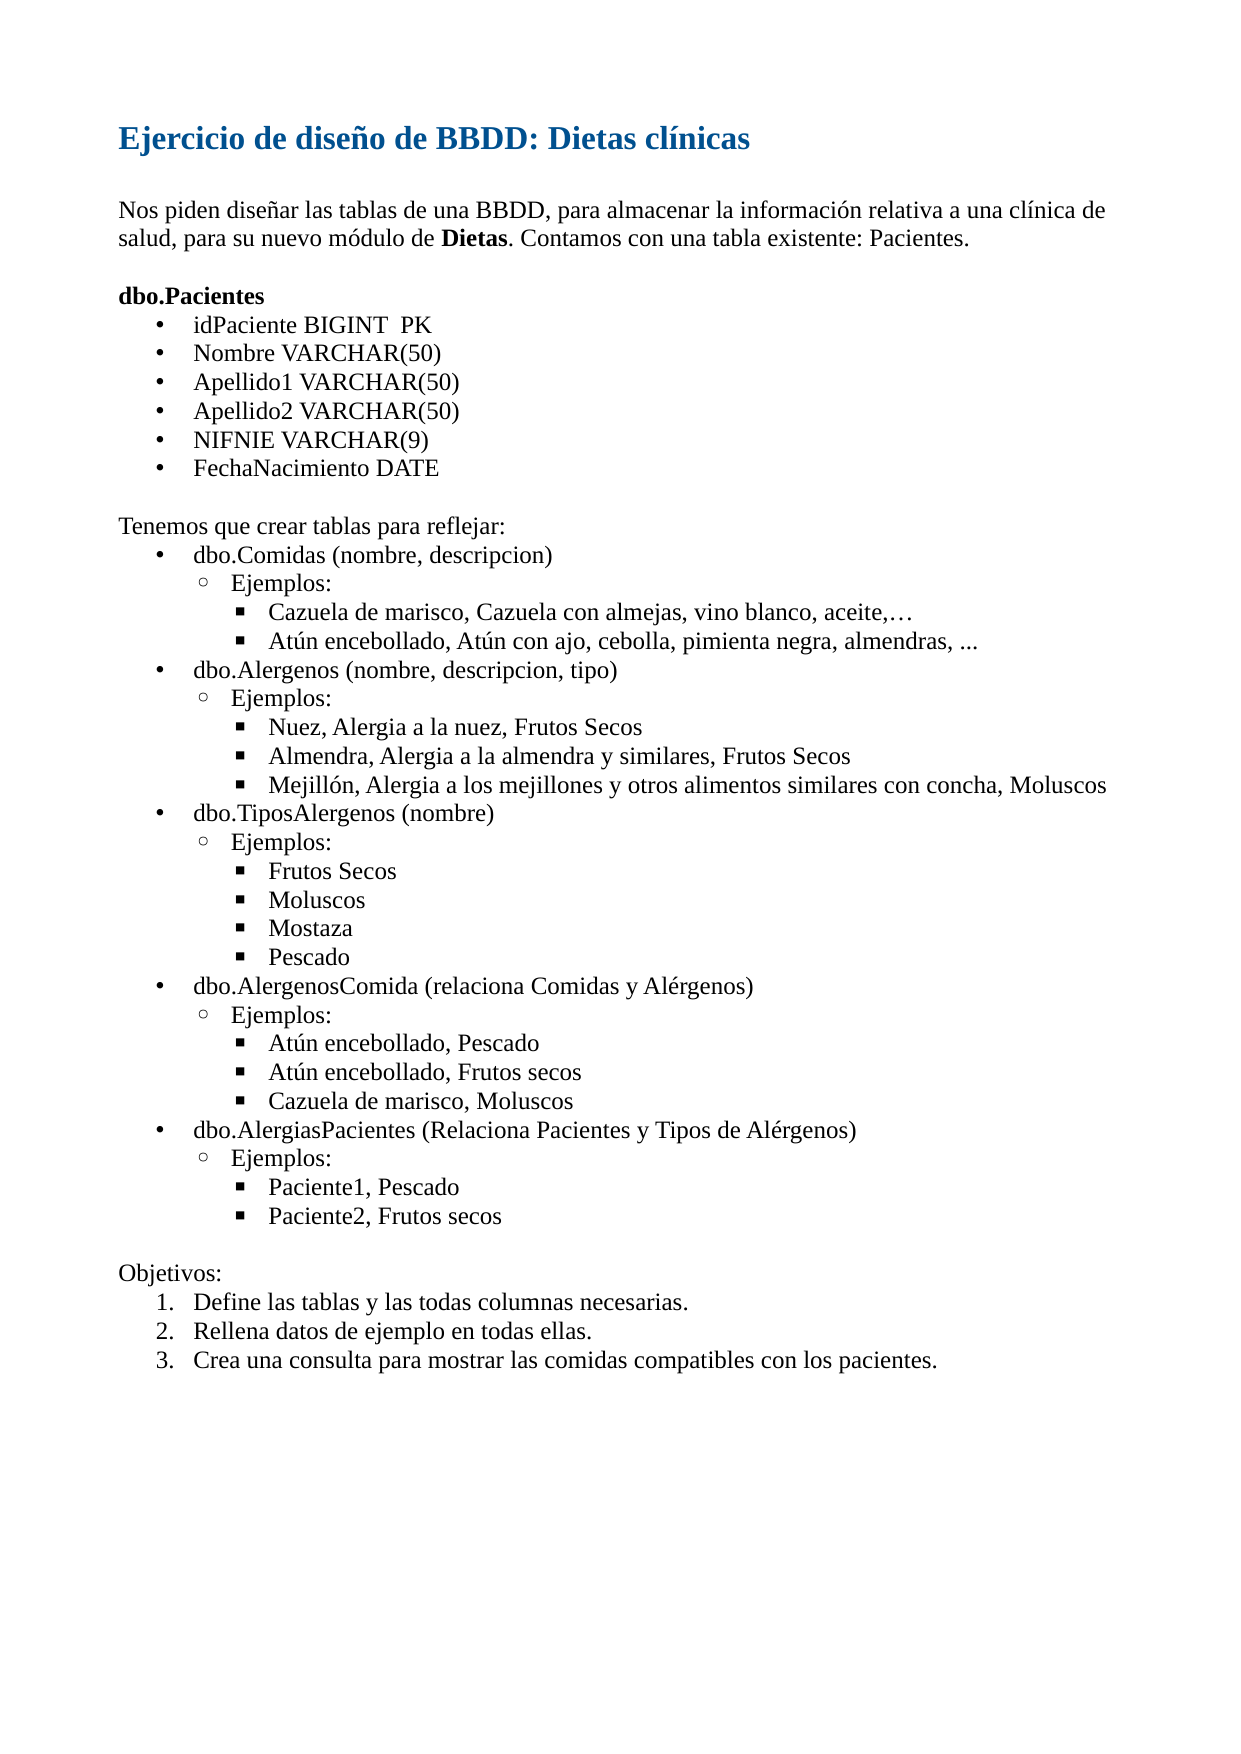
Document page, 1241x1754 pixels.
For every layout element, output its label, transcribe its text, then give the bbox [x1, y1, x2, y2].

list Ejemplos: [193, 1143, 1122, 1172]
list Frutos Secos [231, 856, 1122, 885]
list Ejemplos: [193, 568, 1122, 597]
list Atún encebollado, Pescado [231, 1028, 1122, 1057]
list dbo.AlergenosComida (relaciona Comidas y Alérgenos) [156, 971, 1122, 1000]
list Atún encebollado, Frutos secos [231, 1057, 1122, 1086]
list Define las tablas y las todas columnas necesarias. [156, 1287, 1122, 1316]
list FechaNacimiento DATE [156, 453, 1122, 482]
list Cazuela de marisco, Cazuela con almejas, vino blanco, aceite,… [231, 597, 1122, 626]
list Rellena datos de ejemplo en todas ellas. [156, 1316, 1122, 1345]
list idPaciente BIGINT PK [156, 310, 1122, 338]
list dbo.Comidas (nombre, descripcion) [156, 540, 1122, 568]
text Tenemos que crear tablas para reflejar: [118, 511, 1122, 540]
text Objetivos: [118, 1258, 1122, 1287]
list Ejemplos: [193, 683, 1122, 712]
list Moluscos [231, 885, 1122, 913]
list Apellido2 VARCHAR(50) [156, 396, 1122, 425]
list Pescado [231, 942, 1122, 971]
list Ejemplos: [193, 1000, 1122, 1028]
list dbo.Alergenos (nombre, descripcion, tipo) [156, 655, 1122, 683]
text dbo.Pacientes [118, 281, 1122, 310]
list Apellido1 VARCHAR(50) [156, 367, 1122, 396]
list Nombre VARCHAR(50) [156, 338, 1122, 367]
list Crea una consulta para mostrar las comidas compatibles con los pacientes. [156, 1345, 1122, 1373]
list Nuez, Alergia a la nuez, Frutos Secos [231, 712, 1122, 741]
list Almendra, Alergia a la almendra y similares, Frutos Secos [231, 741, 1122, 770]
text Ejercicio de diseño de BBDD: Dietas clínicas [118, 118, 1122, 156]
list Atún encebollado, Atún con ajo, cebolla, pimienta negra, almendras, ... [231, 626, 1122, 655]
text Nos piden diseñar las tablas de una BBDD, para almacenar la información relativa a una clínica de salud, para su nuevo módulo de Dietas. Contamos con una tabla existente: Pacientes. [118, 195, 1122, 252]
list Paciente2, Frutos secos [231, 1201, 1122, 1230]
list Cazuela de marisco, Moluscos [231, 1086, 1122, 1115]
list dbo.AlergiasPacientes (Relaciona Pacientes y Tipos de Alérgenos) [156, 1115, 1122, 1143]
list Mostaza [231, 913, 1122, 942]
list Mejillón, Alergia a los mejillones y otros alimentos similares con concha, Moluscos [231, 770, 1122, 798]
list Paciente1, Pescado [231, 1172, 1122, 1201]
list NIFNIE VARCHAR(9) [156, 425, 1122, 453]
list Ejemplos: [193, 827, 1122, 856]
list dbo.TiposAlergenos (nombre) [156, 798, 1122, 827]
